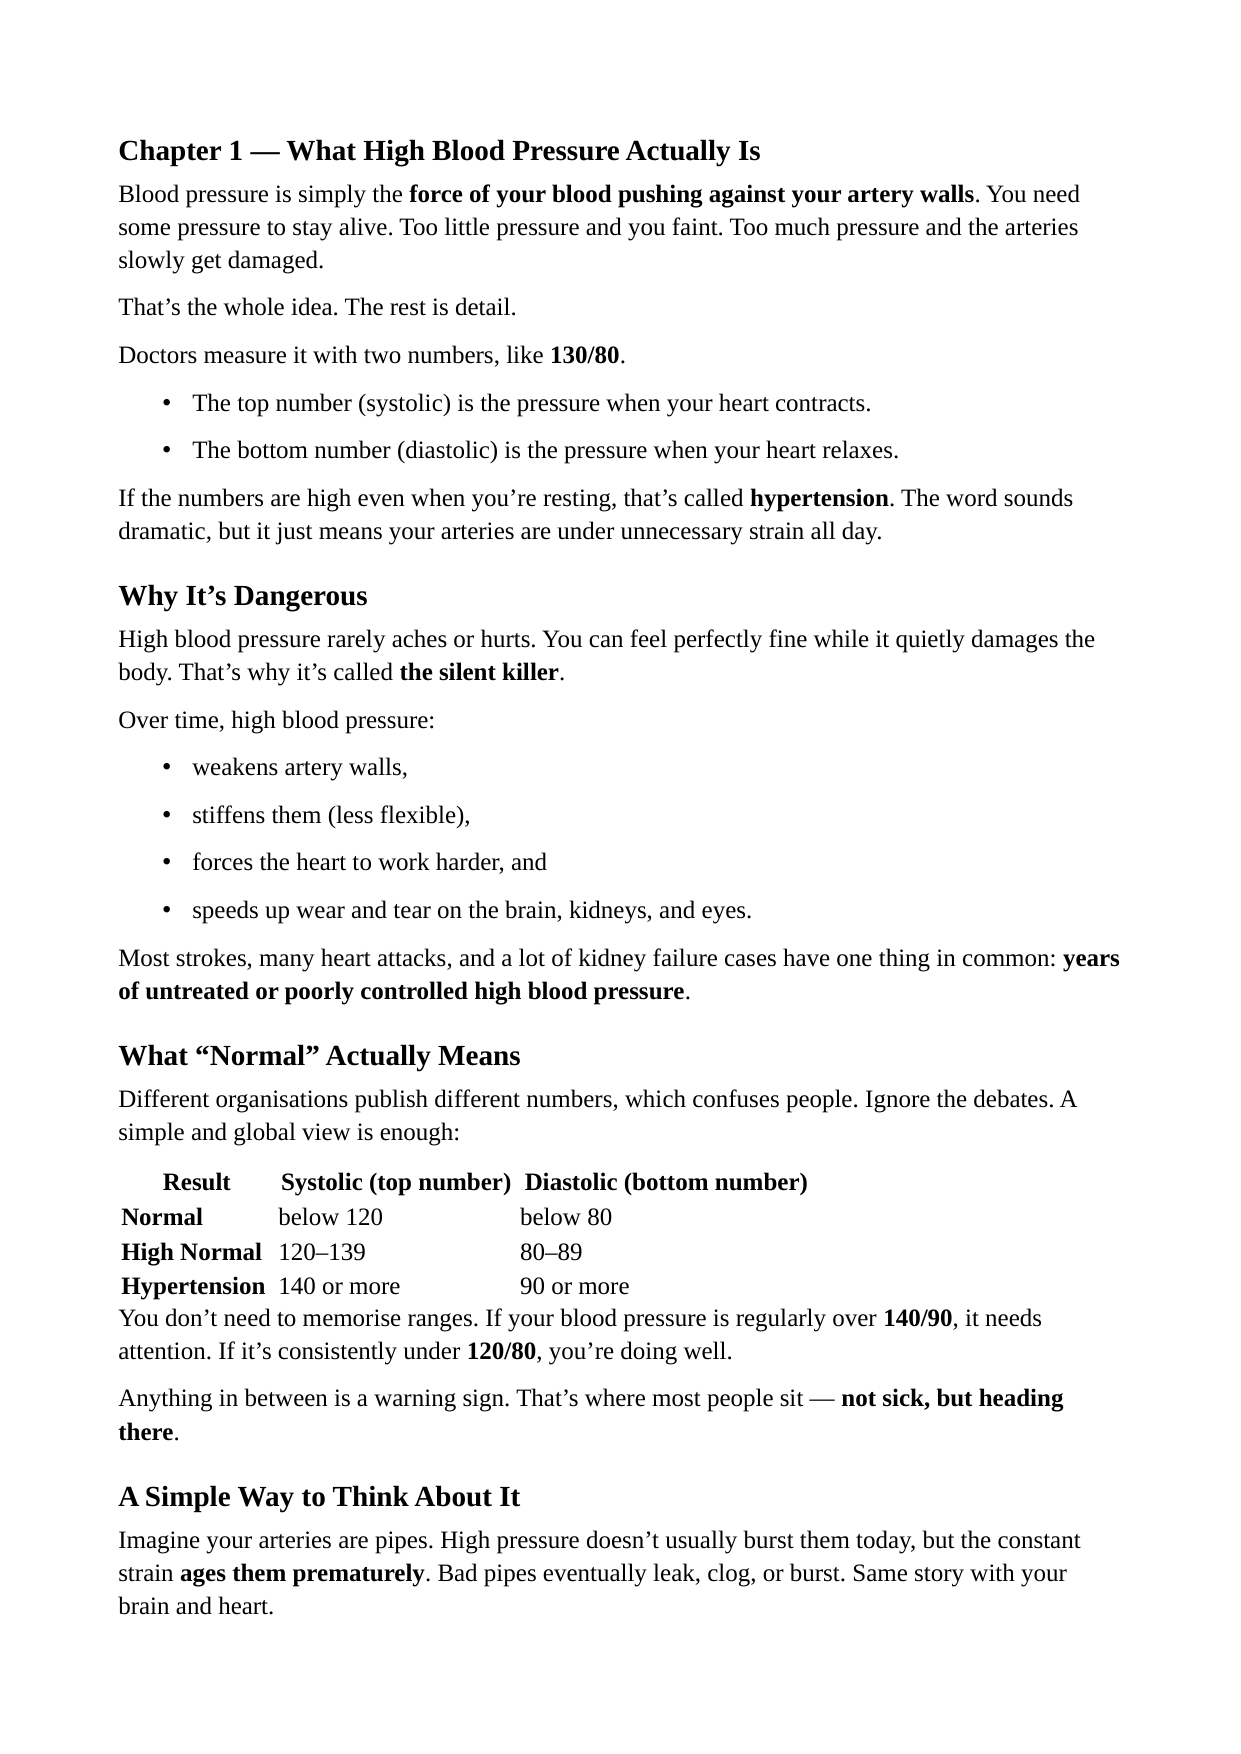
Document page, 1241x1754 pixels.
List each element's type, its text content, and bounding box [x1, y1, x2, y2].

text Over time, high blood pressure: [118, 705, 1122, 733]
text Anything in between is a warning sign. That’s where most people sit — not sick, but heading there. [118, 1383, 1122, 1445]
table_cell 140 or more [275, 1268, 517, 1303]
table_header Diastolic (bottom number) [517, 1165, 816, 1199]
table_cell below 120 [275, 1199, 517, 1234]
list stiffens them (less flexible), [162, 800, 1122, 829]
text High blood pressure rarely aches or hurts. You can feel perfectly fine while it quietly damages the body. That’s why it’s called the silent killer. [118, 624, 1122, 686]
table_cell High Normal [118, 1234, 275, 1268]
table_cell below 80 [517, 1199, 816, 1234]
table_header Systolic (top number) [275, 1165, 517, 1199]
subtitle Why It’s Dangerous [118, 578, 1122, 612]
list forces the heart to work harder, and [162, 847, 1122, 876]
list weakens artery walls, [162, 752, 1122, 781]
text Imagine your arteries are pipes. High pressure doesn’t usually burst them today, but the constant strain ages them prematurely. Bad pipes eventually leak, clog, or burst. Same story with your brain and heart. [118, 1525, 1122, 1619]
subtitle What “Normal” Actually Means [118, 1038, 1122, 1071]
text Most strokes, many heart attacks, and a lot of kidney failure cases have one thing in common: years of untreated or poorly controlled high blood pressure. [118, 943, 1122, 1004]
text Doctors measure it with two numbers, like 130/80. [118, 340, 1122, 369]
text That’s the whole idea. The rest is detail. [118, 292, 1122, 321]
text If the numbers are high even when you’re resting, that’s called hypertension. The word sounds dramatic, but it just means your arteries are under unnecessary strain all day. [118, 483, 1122, 544]
subtitle Chapter 1 — What High Blood Pressure Actually Is [118, 133, 1122, 166]
list The bottom number (diastolic) is the pressure when your heart relaxes. [162, 435, 1122, 464]
text You don’t need to memorise ranges. If your blood pressure is regularly over 140/90, it needs attention. If it’s consistently under 120/80, you’re doing well. [118, 1303, 1122, 1365]
subtitle A Simple Way to Think About It [118, 1479, 1122, 1512]
table_cell Normal [118, 1199, 275, 1234]
table_cell 90 or more [517, 1268, 816, 1303]
table_cell Hypertension [118, 1268, 275, 1303]
table_cell 80–89 [517, 1234, 816, 1268]
table_header Result [118, 1165, 275, 1199]
list The top number (systolic) is the pressure when your heart contracts. [162, 388, 1122, 416]
text Blood pressure is simply the force of your blood pushing against your artery walls. You need some pressure to stay alive. Too little pressure and you faint. Too much pressure and the arteries slowly get damaged. [118, 179, 1122, 273]
text Different organisations publish different numbers, which confuses people. Ignore the debates. A simple and global view is enough: [118, 1084, 1122, 1146]
table_cell 120–139 [275, 1234, 517, 1268]
list speeds up wear and tear on the brain, kidneys, and eyes. [162, 895, 1122, 924]
